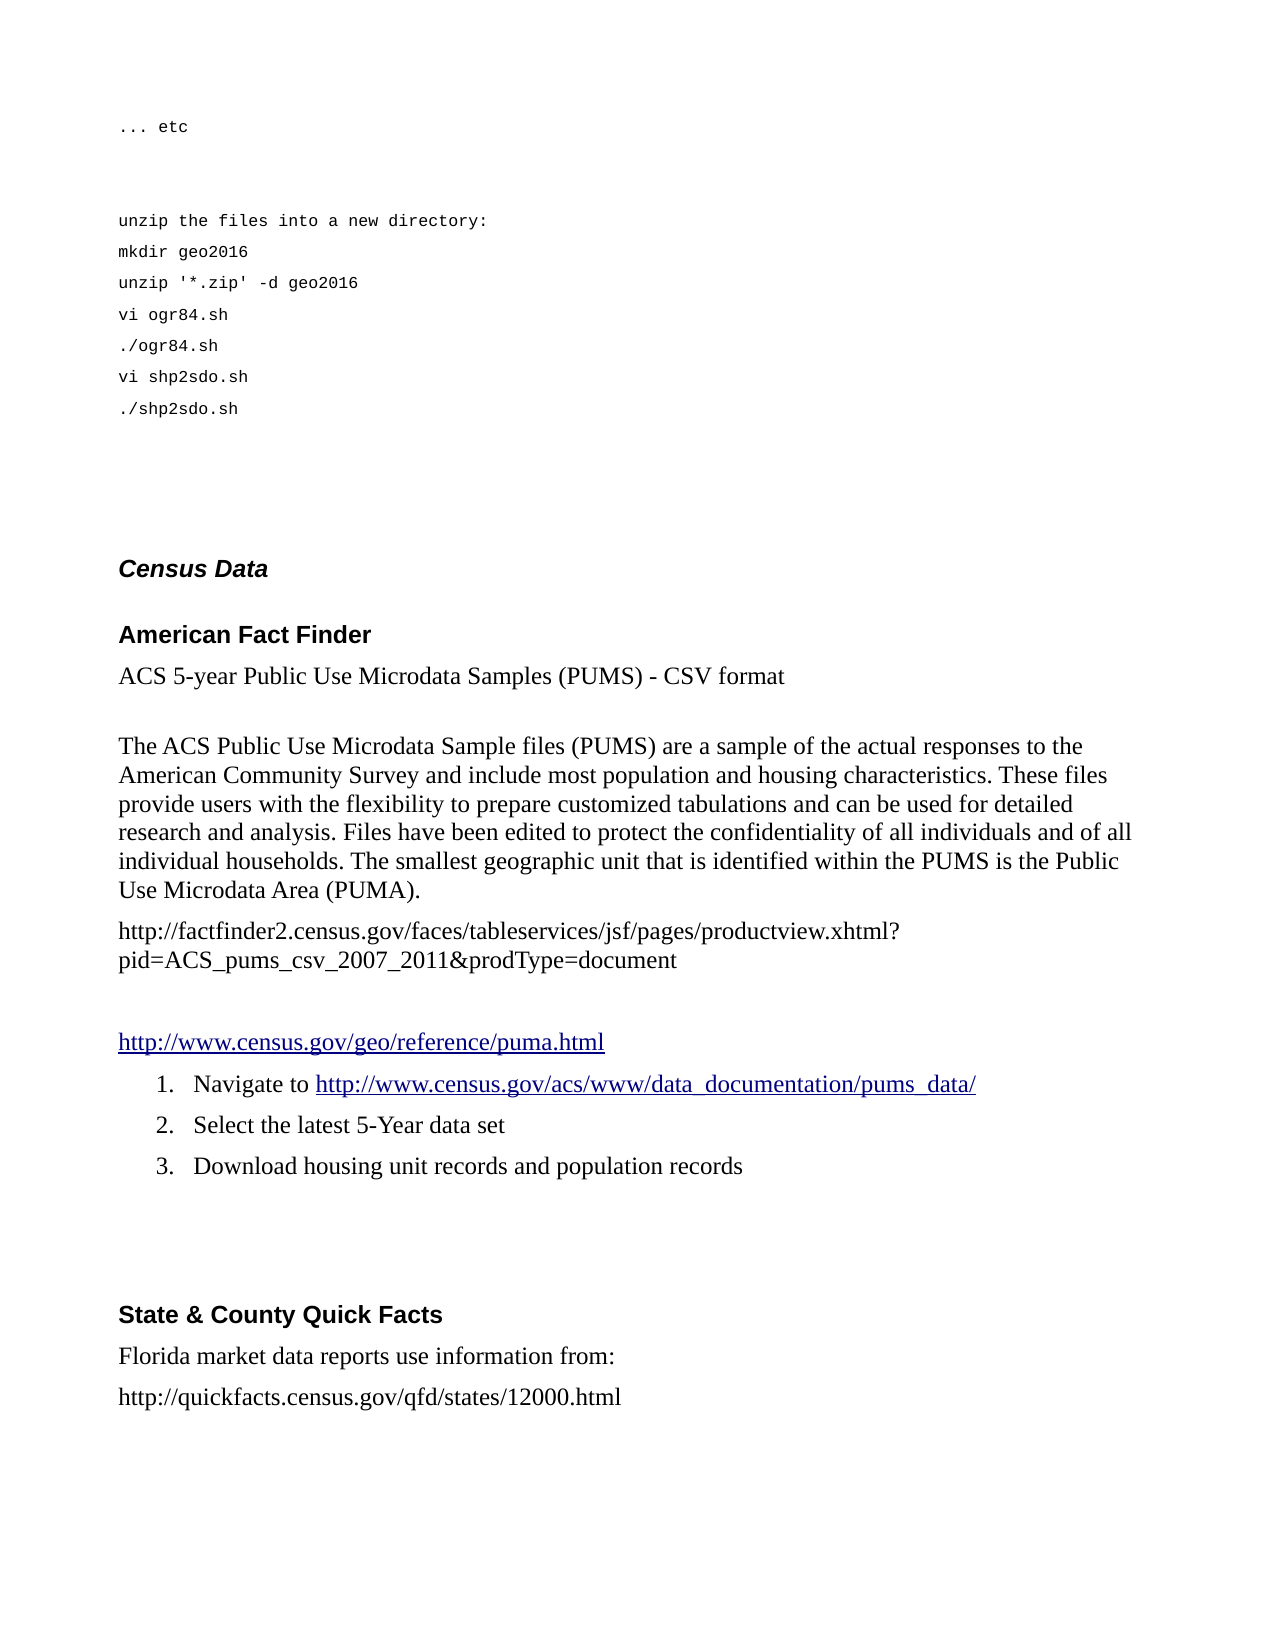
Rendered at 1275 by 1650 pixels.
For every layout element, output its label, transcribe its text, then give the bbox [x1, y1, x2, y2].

text mkdir geo2016 [118, 243, 1157, 262]
text ./ogr84.sh [118, 338, 1157, 356]
list Navigate to http://www.census.gov/acs/www/data_documentation/pums_data/ [156, 1069, 1157, 1097]
text ... etc [118, 118, 1157, 137]
list Select the latest 5-Year data set [156, 1110, 1157, 1139]
text ACS 5-year Public Use Microdata Samples (PUMS) - CSV format [118, 661, 1157, 690]
subtitle American Fact Finder [118, 620, 1157, 649]
text The ACS Public Use Microdata Sample files (PUMS) are a sample of the actual responses to the American Community Survey and include most population and housing characteristics. These files provide users with the flexibility to prepare customized tabulations and can be used for detailed research and analysis. Files have been edited to protect the confidentiality of all individuals and of all individual households. The smallest geographic unit that is identified within the PUMS is the Public Use Microdata Area (PUMA). [118, 731, 1157, 904]
subtitle State & County Quick Facts [118, 1300, 1157, 1328]
text Florida market data reports use information from: [118, 1341, 1157, 1370]
text http://quickfacts.census.gov/qfd/states/12000.html [118, 1382, 1157, 1411]
text vi ogr84.sh [118, 306, 1157, 325]
text http://factfinder2.census.gov/faces/tableservices/jsf/pages/productview.xhtml?pid=ACS_pums_csv_2007_2011&prodType=document [118, 916, 1157, 974]
text unzip the files into a new directory: [118, 212, 1157, 231]
subtitle Census Data [118, 554, 1157, 583]
text http://www.census.gov/geo/reference/puma.html [118, 1027, 1157, 1056]
text ./shp2sdo.sh [118, 400, 1157, 419]
text vi shp2sdo.sh [118, 369, 1157, 388]
text unzip '*.zip' -d geo2016 [118, 275, 1157, 294]
list Download housing unit records and population records [156, 1151, 1157, 1180]
